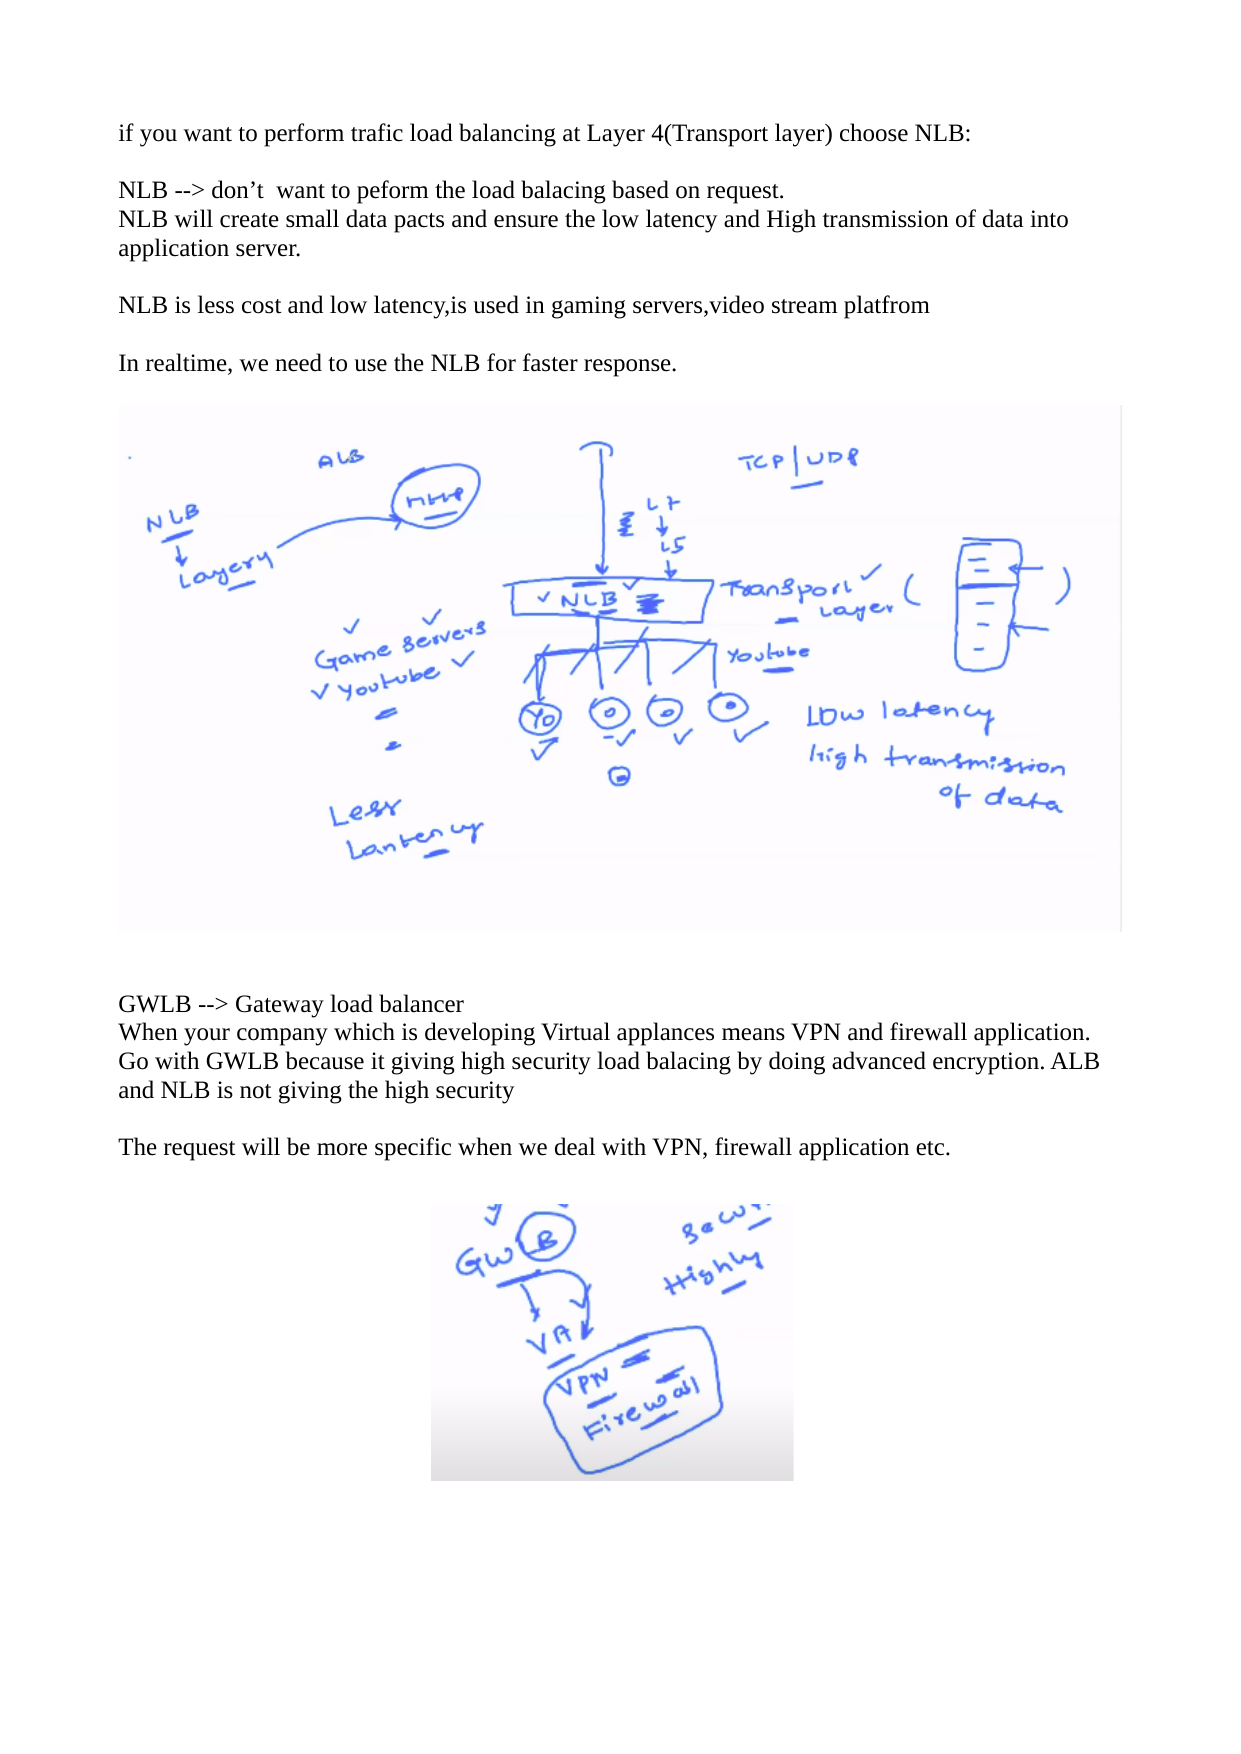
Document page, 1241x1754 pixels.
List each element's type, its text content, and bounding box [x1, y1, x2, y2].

text When your company which is developing Virtual applances means VPN and firewall application. [118, 1017, 1122, 1046]
text Go with GWLB because it giving high security load balacing by doing advanced encryption. ALB and NLB is not giving the high security [118, 1046, 1122, 1104]
text The request will be more specific when we deal with VPN, firewall application etc. [118, 1132, 1122, 1161]
text In realtime, we need to use the NLB for faster response. [118, 348, 1122, 377]
text NLB is less cost and low latency,is used in gaming servers,video stream platfrom [118, 291, 1122, 319]
text NLB will create small data pacts and ensure the low latency and High transmission of data into application server. [118, 204, 1122, 262]
text GWLB --> Gateway load balancer [118, 989, 1122, 1017]
text NLB --> don’t want to peform the load balacing based on request. [118, 176, 1122, 204]
picture [431, 1204, 794, 1481]
text if you want to perform trafic load balancing at Layer 4(Transport layer) choose NLB: [118, 118, 1122, 147]
picture [118, 405, 1123, 932]
